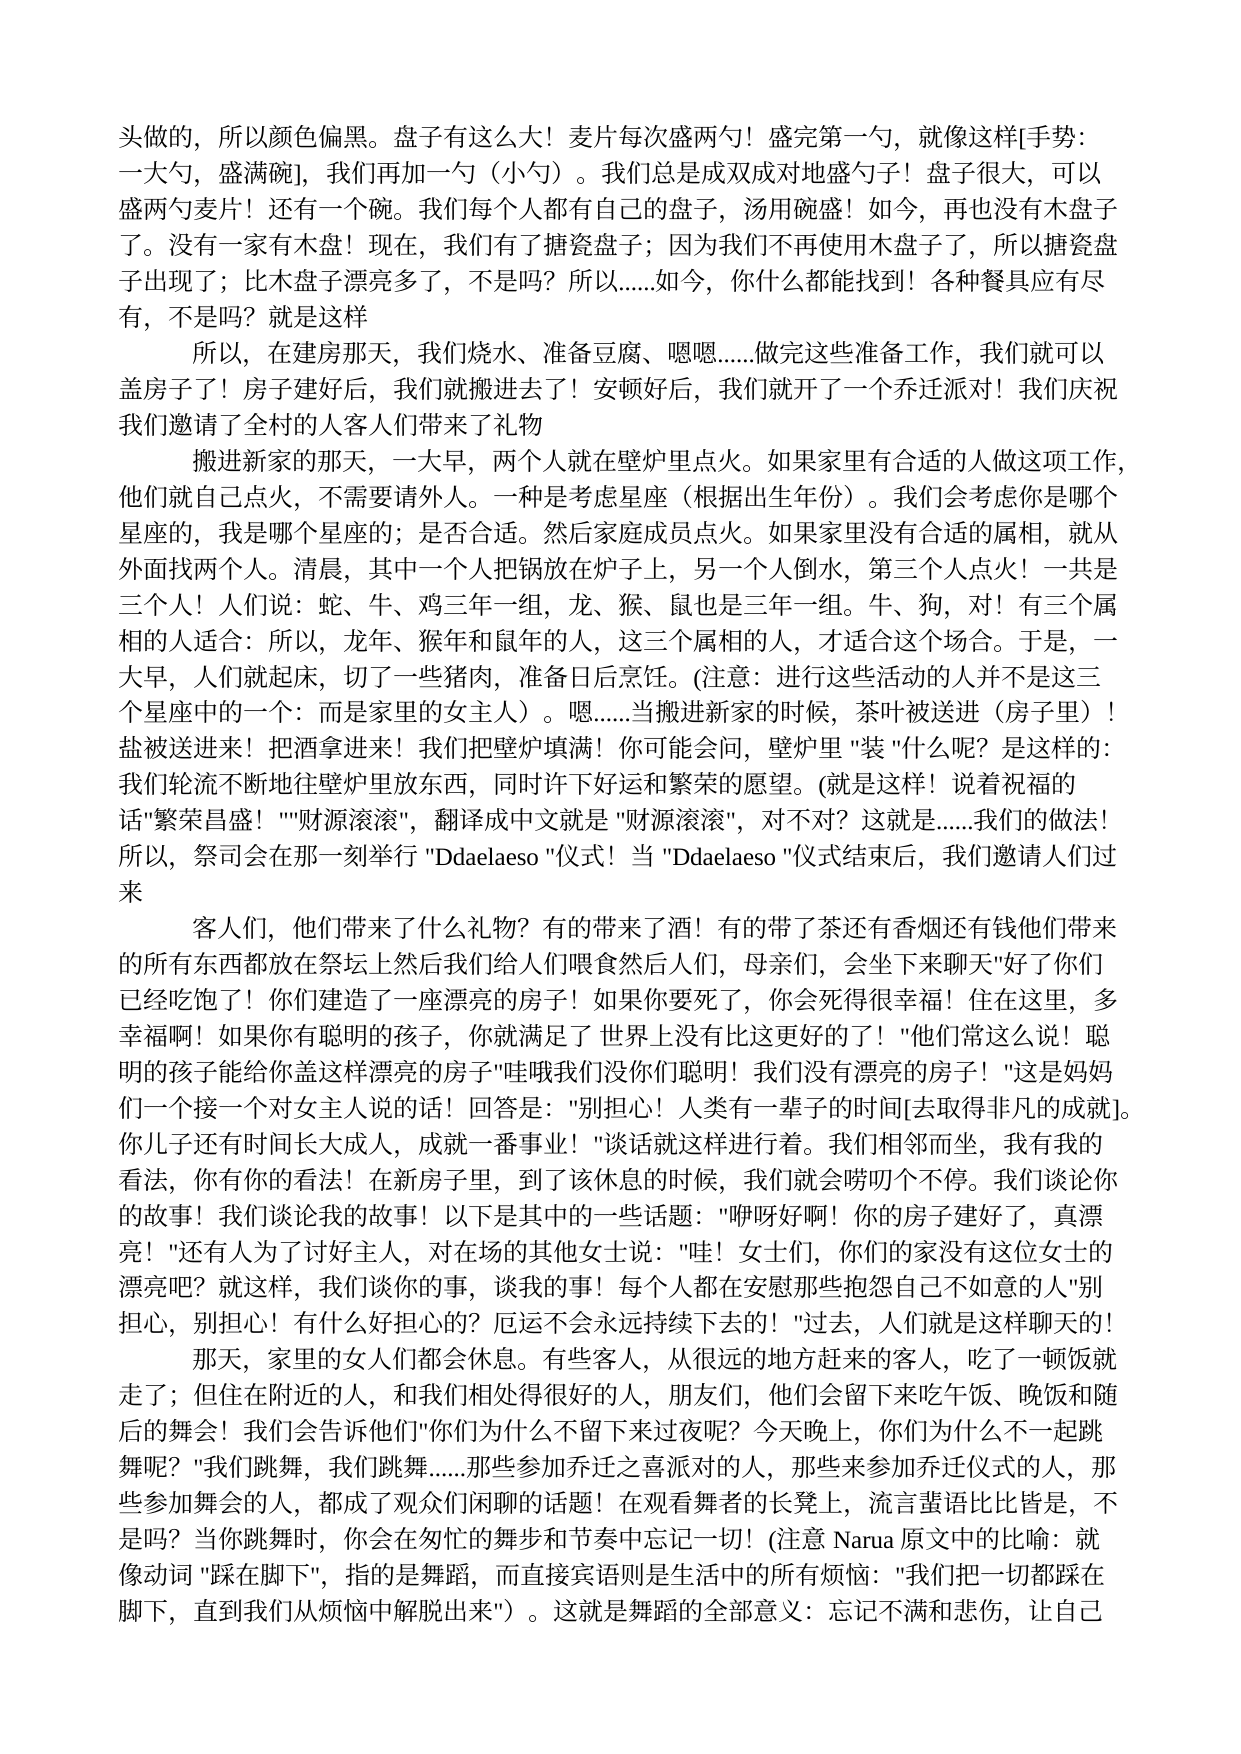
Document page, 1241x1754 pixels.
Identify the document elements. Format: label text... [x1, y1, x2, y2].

text 那天，家里的女人们都会休息。有些客人，从很远的地方赶来的客人，吃了一顿饭就走了；但住在附近的人，和我们相处得很好的人，朋友们，他们会留下来吃午饭、晚饭和随后的舞会！我们会告诉他们"你们为什么不留下来过夜呢？今天晚上，你们为什么不一起跳舞呢？"我们跳舞，我们跳舞......那些参加乔迁之喜派对的人，那些来参加乔迁仪式的人，那些参加舞会的人，都成了观众们闲聊的话题！在观看舞者的长凳上，流言蜚语比比皆是，不是吗？当你跳舞时，你会在匆忙的舞步和节奏中忘记一切！(注意 Narua 原文中的比喻：就像动词 "踩在脚下"，指的是舞蹈，而直接宾语则是生活中的所有烦恼："我们把一切都踩在脚下，直到我们从烦恼中解脱出来"）。这就是舞蹈的全部意义：忘记不满和悲伤，让自己 [118, 1340, 1122, 1627]
text 头做的，所以颜色偏黑。盘子有这么大！麦片每次盛两勺！盛完第一勺，就像这样[手势：一大勺，盛满碗]，我们再加一勺（小勺）。我们总是成双成对地盛勺子！盘子很大，可以盛两勺麦片！还有一个碗。我们每个人都有自己的盘子，汤用碗盛！如今，再也没有木盘子了。没有一家有木盘！现在，我们有了搪瓷盘子；因为我们不再使用木盘子了，所以搪瓷盘子出现了；比木盘子漂亮多了，不是吗？所以......如今，你什么都能找到！各种餐具应有尽有，不是吗？就是这样 [118, 118, 1122, 334]
text 搬进新家的那天，一大早，两个人就在壁炉里点火。如果家里有合适的人做这项工作，他们就自己点火，不需要请外人。一种是考虑星座（根据出生年份）。我们会考虑你是哪个星座的，我是哪个星座的；是否合适。然后家庭成员点火。如果家里没有合适的属相，就从外面找两个人。清晨，其中一个人把锅放在炉子上，另一个人倒水，第三个人点火！一共是三个人！人们说：蛇、牛、鸡三年一组，龙、猴、鼠也是三年一组。牛、狗，对！有三个属相的人适合：所以，龙年、猴年和鼠年的人，这三个属相的人，才适合这个场合。于是，一大早，人们就起床，切了一些猪肉，准备日后烹饪。(注意：进行这些活动的人并不是这三个星座中的一个：而是家里的女主人）。嗯......当搬进新家的时候，茶叶被送进（房子里）！盐被送进来！把酒拿进来！我们把壁炉填满！你可能会问，壁炉里 "装 "什么呢？是这样的：我们轮流不断地往壁炉里放东西，同时许下好运和繁荣的愿望。(就是这样！说着祝福的话"繁荣昌盛！""财源滚滚"，翻译成中文就是 "财源滚滚"，对不对？这就是......我们的做法！所以，祭司会在那一刻举行 "Ddaelaeso "仪式！当 "Ddaelaeso "仪式结束后，我们邀请人们过来 [118, 442, 1122, 909]
text 所以，在建房那天，我们烧水、准备豆腐、嗯嗯......做完这些准备工作，我们就可以盖房子了！房子建好后，我们就搬进去了！安顿好后，我们就开了一个乔迁派对！我们庆祝我们邀请了全村的人客人们带来了礼物 [118, 334, 1122, 442]
text 客人们，他们带来了什么礼物？有的带来了酒！有的带了茶还有香烟还有钱他们带来的所有东西都放在祭坛上然后我们给人们喂食然后人们，母亲们，会坐下来聊天"好了你们已经吃饱了！你们建造了一座漂亮的房子！如果你要死了，你会死得很幸福！住在这里，多幸福啊！如果你有聪明的孩子，你就满足了 世界上没有比这更好的了！"他们常这么说！聪明的孩子能给你盖这样漂亮的房子"哇哦我们没你们聪明！我们没有漂亮的房子！"这是妈妈们一个接一个对女主人说的话！回答是："别担心！人类有一辈子的时间[去取得非凡的成就]。你儿子还有时间长大成人，成就一番事业！"谈话就这样进行着。我们相邻而坐，我有我的看法，你有你的看法！在新房子里，到了该休息的时候，我们就会唠叨个不停。我们谈论你的故事！我们谈论我的故事！以下是其中的一些话题："咿呀好啊！你的房子建好了，真漂亮！"还有人为了讨好主人，对在场的其他女士说："哇！女士们，你们的家没有这位女士的漂亮吧？就这样，我们谈你的事，谈我的事！每个人都在安慰那些抱怨自己不如意的人"别担心，别担心！有什么好担心的？厄运不会永远持续下去的！"过去，人们就是这样聊天的！ [118, 909, 1122, 1340]
